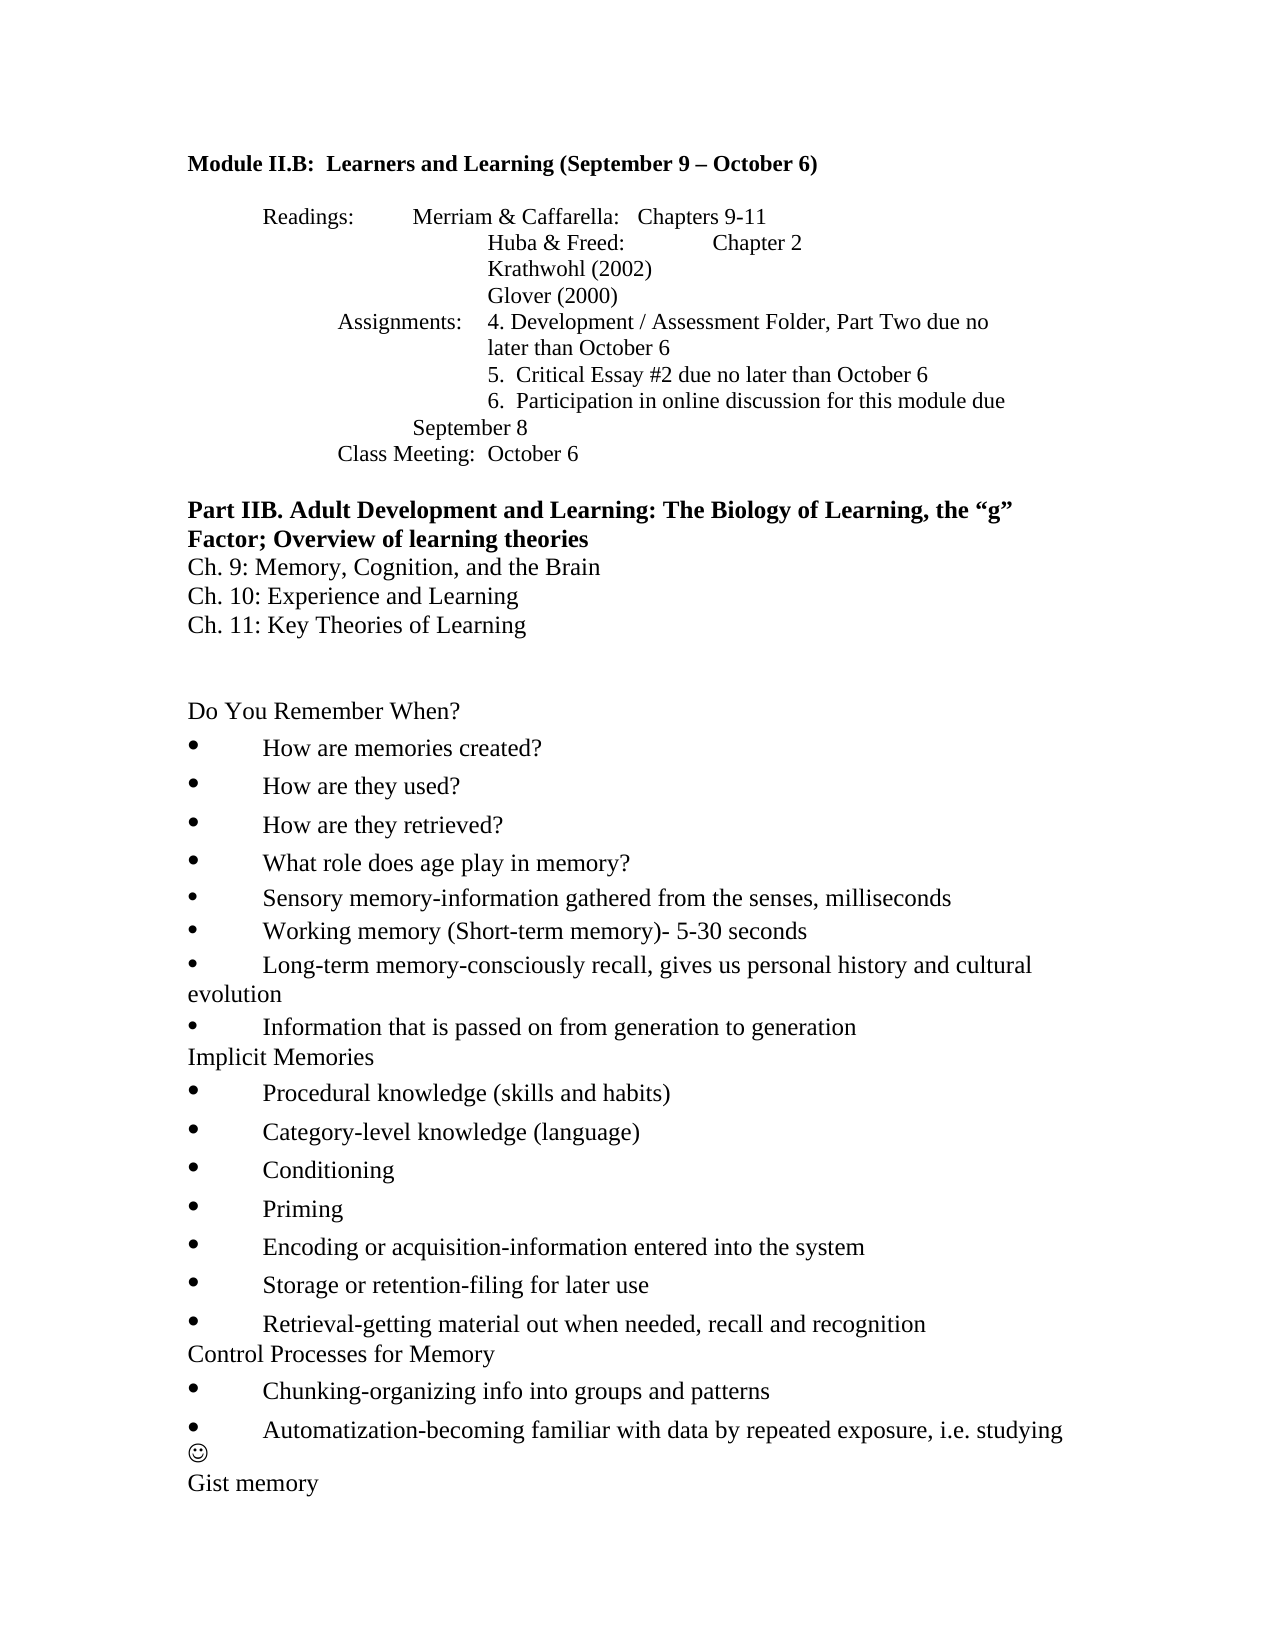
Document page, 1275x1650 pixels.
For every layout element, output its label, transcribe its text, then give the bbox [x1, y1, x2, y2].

list Information that is passed on from generation to generation [187, 1008, 1087, 1042]
text Krathwohl (2002) [187, 255, 1012, 282]
text Huba & Freed: Chapter 2 [187, 229, 1012, 255]
text Ch. 10: Experience and Learning [187, 581, 1087, 610]
list Procedural knowledge (skills and habits) [187, 1070, 1087, 1109]
list Category-level knowledge (language) [187, 1109, 1087, 1147]
list Conditioning [187, 1147, 1087, 1186]
list Encoding or acquisition-information entered into the system [187, 1224, 1087, 1263]
text Ch. 11: Key Theories of Learning [187, 610, 1087, 639]
text Ch. 9: Memory, Cognition, and the Brain [187, 552, 1087, 581]
text Assignments: 4. Development / Assessment Folder, Part Two due no later than October 6 [337, 308, 1012, 361]
list Sensory memory-information gathered from the senses, milliseconds [187, 879, 1087, 912]
list How are they used? [187, 763, 1087, 802]
list Long-term memory-consciously recall, gives us personal history and cultural evolution [187, 946, 1087, 1008]
text Glover (2000) [187, 282, 1012, 308]
list Automatization-becoming familiar with data by repeated exposure, i.e. studying  [187, 1407, 1087, 1468]
text Part IIB. Adult Development and Learning: The Biology of Learning, the “g” Factor; Overview of learning theories [187, 495, 1087, 552]
text 6. Participation in online discussion for this module due September 8 [412, 387, 1012, 440]
list Storage or retention-filing for later use [187, 1263, 1087, 1301]
text 5. Critical Essay #2 due no later than October 6 [187, 361, 1012, 387]
text Readings: Merriam & Caffarella: Chapters 9-11 [187, 203, 1012, 229]
list What role does age play in memory? [187, 840, 1087, 879]
list Priming [187, 1186, 1087, 1224]
list How are they retrieved? [187, 802, 1087, 840]
text Implicit Memories [187, 1042, 1087, 1070]
list Chunking-organizing info into groups and patterns [187, 1368, 1087, 1407]
text Class Meeting: October 6 [187, 440, 1012, 466]
text Control Processes for Memory [187, 1339, 1087, 1368]
text Do You Remember When? [187, 696, 1087, 725]
subtitle Module II.B: Learners and Learning (September 9 – October 6) [187, 150, 1012, 176]
text Gist memory [187, 1468, 1087, 1497]
list How are memories created? [187, 725, 1087, 763]
list Retrieval-getting material out when needed, recall and recognition [187, 1301, 1087, 1339]
list Working memory (Short-term memory)- 5-30 seconds [187, 912, 1087, 946]
